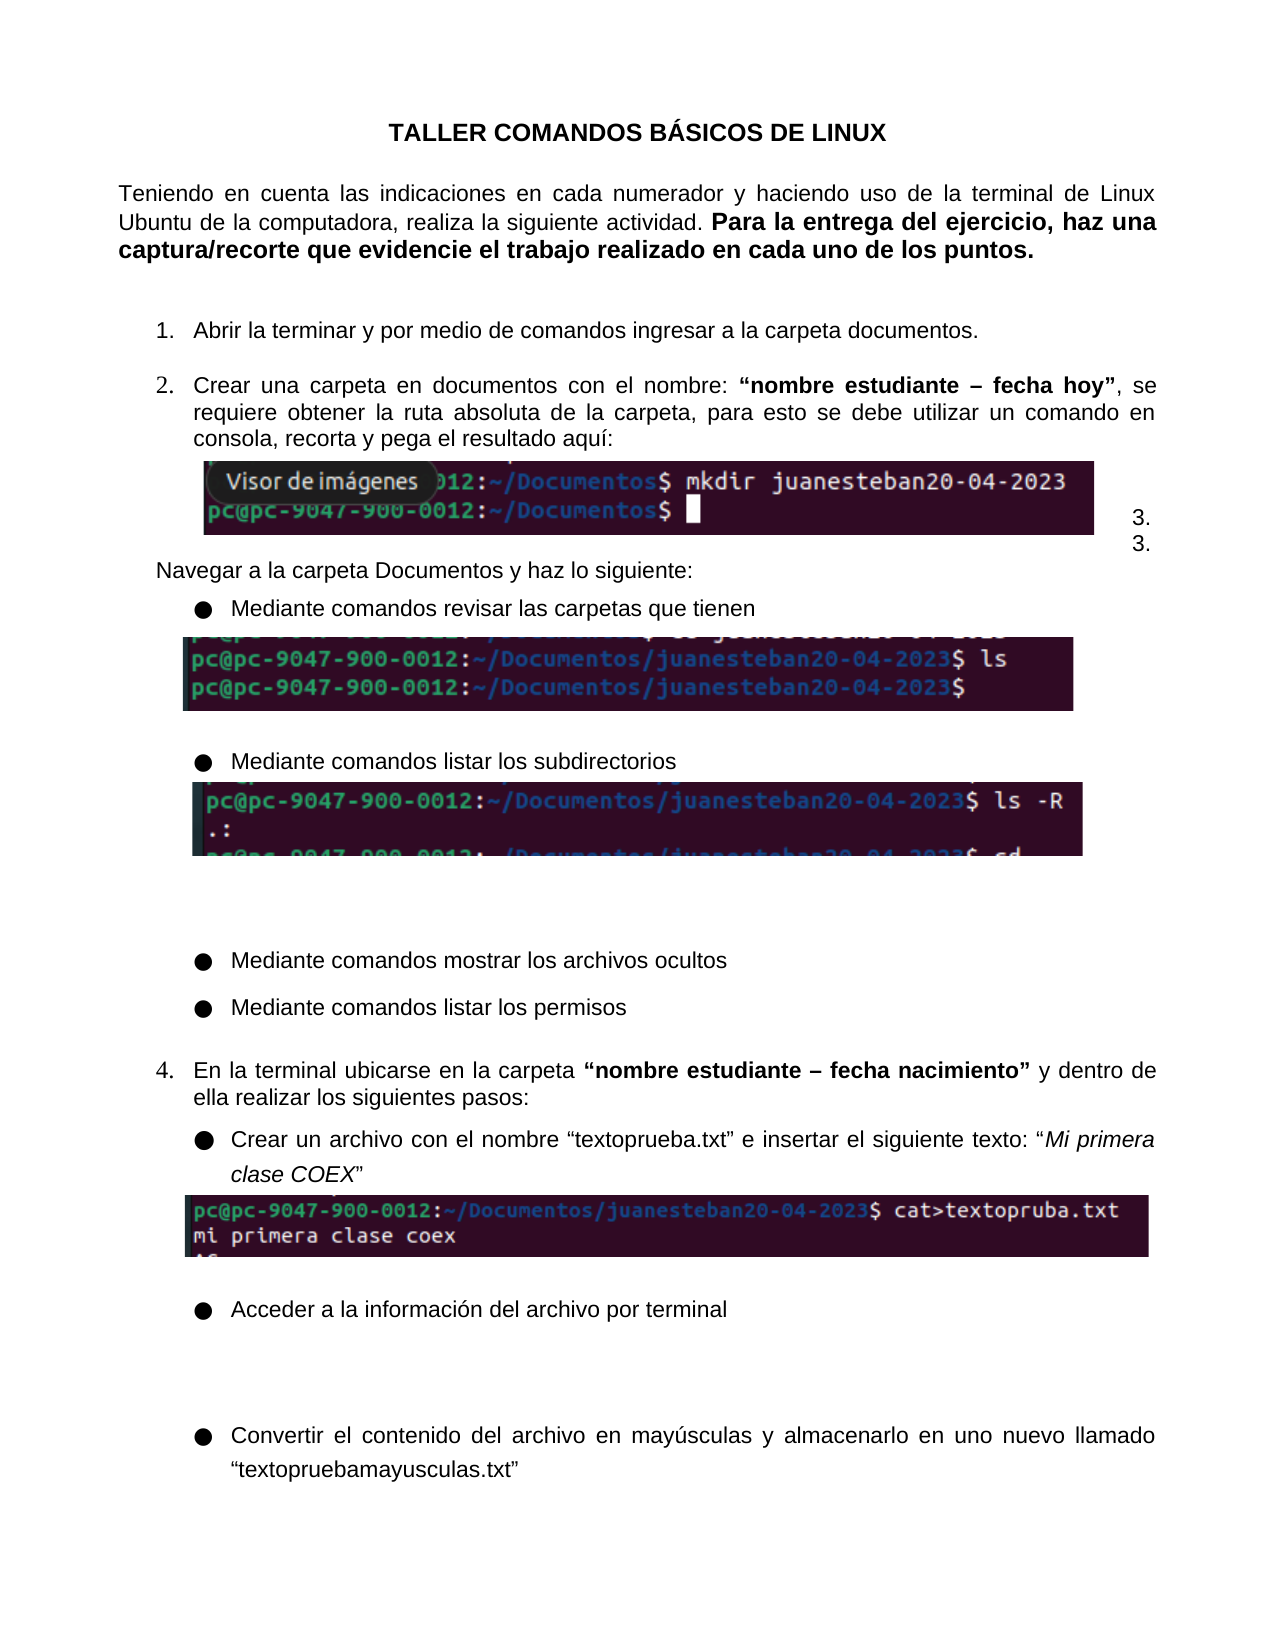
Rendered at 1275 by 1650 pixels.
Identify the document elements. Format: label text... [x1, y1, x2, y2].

list Abrir la terminar y por medio de comandos ingresar a la carpeta documentos. [156, 317, 1157, 343]
picture [203, 461, 1095, 535]
picture [184, 1195, 1149, 1257]
picture [192, 782, 1083, 856]
list Crear una carpeta en documentos con el nombre: “nombre estudiante – fecha hoy”, se requiere obtener la ruta absoluta de la carpeta, para esto se debe utilizar un comando en consola, recorta y pega el resultado aquí: [156, 370, 1157, 451]
list Crear un archivo con el nombre “textoprueba.txt” e insertar el siguiente texto: “Mi primera clase COEX” [193, 1110, 1157, 1188]
picture [182, 637, 1074, 711]
list Mediante comandos mostrar los archivos ocultos [193, 935, 1157, 982]
text TALLER COMANDOS BÁSICOS DE LINUX [118, 118, 1157, 147]
list Convertir el contenido del archivo en mayúsculas y almacenarlo en uno nuevo llamado “textopruebamayusculas.txt” [193, 1409, 1157, 1482]
list Mediante comandos revisar las carpetas que tienen [193, 583, 1157, 630]
text Teniendo en cuenta las indicaciones en cada numerador y haciendo uso de la terminal de Linux Ubuntu de la computadora, realiza la siguiente actividad. Para la entrega del ejercicio, haz una captura/recorte que evidencie el trabajo realizado en cada uno de los puntos. [118, 180, 1157, 264]
list Mediante comandos listar los subdirectorios [193, 735, 1157, 782]
list Mediante comandos listar los permisos [193, 982, 1157, 1029]
list Acceder a la información del archivo por terminal [193, 1283, 1157, 1330]
list En la terminal ubicarse en la carpeta “nombre estudiante – fecha nacimiento” y dentro de ella realizar los siguientes pasos: [156, 1055, 1157, 1110]
list Navegar a la carpeta Documentos y haz lo siguiente: [156, 504, 1157, 583]
